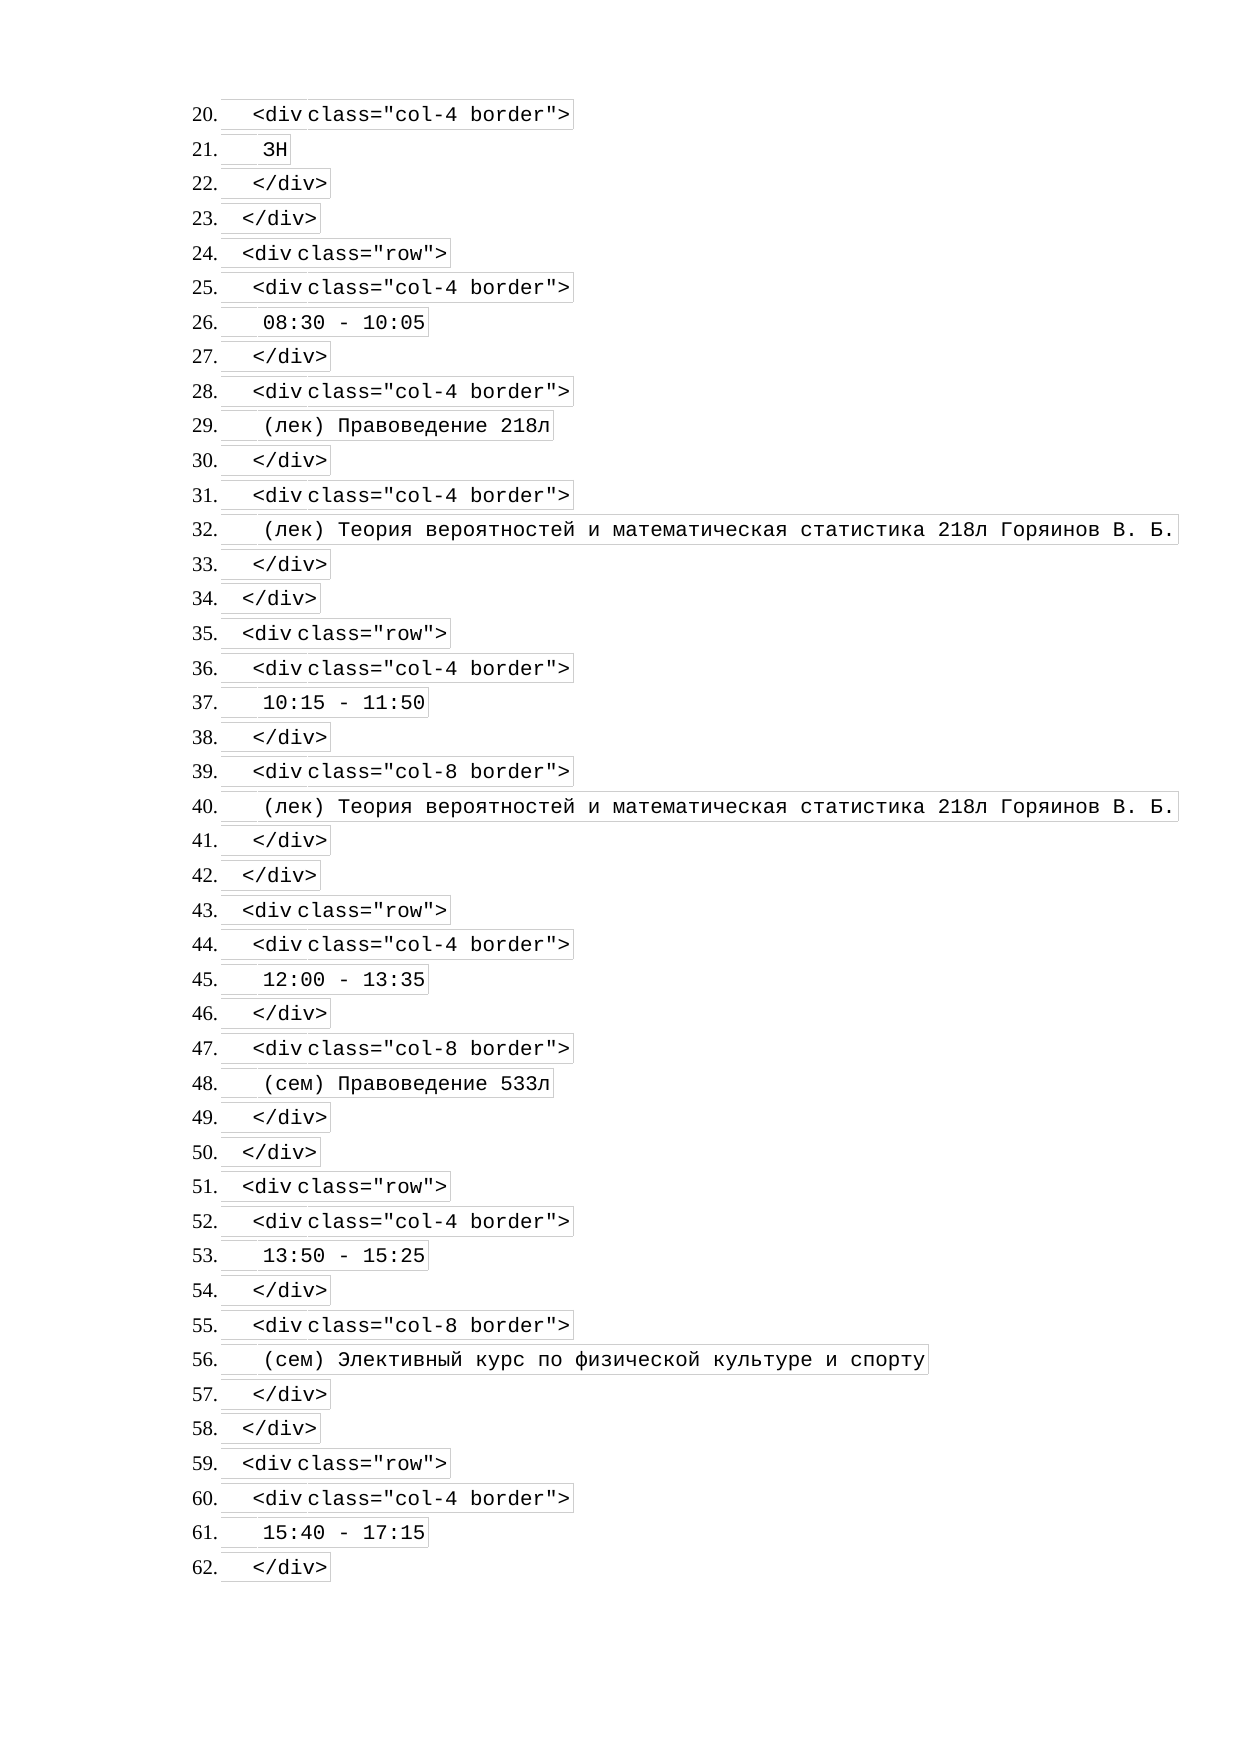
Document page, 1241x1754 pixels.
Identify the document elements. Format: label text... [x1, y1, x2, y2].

list [331, 722, 1181, 752]
list [451, 1171, 1181, 1201]
list [321, 1137, 1181, 1167]
list (лек) Правоведение 218л [192, 410, 553, 440]
list <div class="row"> [192, 1448, 450, 1478]
list [321, 583, 1181, 613]
list </div> [192, 860, 320, 890]
list <div class="col-8 border"> [192, 756, 573, 786]
list <div class="col-4 border"> [192, 99, 573, 129]
list </div> [192, 168, 330, 198]
list [451, 1448, 1181, 1478]
list [321, 203, 1181, 233]
list [429, 1240, 1181, 1270]
list </div> [192, 341, 330, 371]
list <div class="row"> [192, 1171, 450, 1201]
list [554, 1067, 1181, 1097]
list 10:15 - 11:50 [192, 687, 428, 717]
list </div> [192, 1137, 320, 1167]
list </div> [192, 583, 320, 613]
list (сем) Элективный курс по физической культуре и спорту [192, 1344, 928, 1374]
list 13:50 - 15:25 [192, 1240, 428, 1270]
list 08:30 - 10:05 [192, 307, 428, 337]
list 12:00 - 13:35 [192, 964, 428, 994]
list <div class="col-4 border"> [192, 376, 573, 406]
list [574, 99, 1181, 129]
list [331, 1379, 1181, 1409]
list [574, 1309, 1181, 1339]
list ЗН [192, 134, 290, 164]
list (лек) Теория вероятностей и математическая статистика 218л Горяинов В. Б. [192, 791, 1178, 821]
list [429, 1517, 1181, 1547]
list </div> [192, 549, 330, 579]
list [574, 652, 1181, 682]
list [429, 307, 1181, 337]
list <div class="row"> [192, 618, 450, 648]
list <div class="col-4 border"> [192, 1482, 573, 1512]
list [331, 168, 1181, 198]
list <div class="col-4 border"> [192, 929, 573, 959]
list <div class="col-4 border"> [192, 272, 573, 302]
list [554, 410, 1181, 440]
list [429, 964, 1181, 994]
list [929, 1344, 1181, 1374]
list [291, 134, 1181, 164]
list <div class="col-4 border"> [192, 479, 573, 509]
list <div class="col-8 border"> [192, 1309, 573, 1339]
list </div> [192, 998, 330, 1028]
list [331, 1552, 1181, 1582]
list </div> [192, 825, 330, 855]
list [574, 1206, 1181, 1236]
list [574, 272, 1181, 302]
list [574, 1482, 1181, 1512]
list </div> [192, 1275, 330, 1305]
list </div> [192, 722, 330, 752]
list <div class="row"> [192, 894, 450, 924]
list [331, 825, 1181, 855]
list </div> [192, 1552, 330, 1582]
list [451, 894, 1181, 924]
list </div> [192, 1102, 330, 1132]
list [331, 998, 1181, 1028]
list [574, 929, 1181, 959]
list <div class="col-4 border"> [192, 1206, 573, 1236]
list </div> [192, 445, 330, 475]
list </div> [192, 1413, 320, 1443]
list [331, 1102, 1181, 1132]
list 15:40 - 17:15 [192, 1517, 428, 1547]
list [451, 618, 1181, 648]
list (сем) Правоведение 533л [192, 1067, 553, 1097]
list [429, 687, 1181, 717]
list [574, 479, 1181, 509]
list [331, 445, 1181, 475]
list </div> [192, 1379, 330, 1409]
list </div> [192, 203, 320, 233]
list [451, 237, 1181, 267]
list [321, 860, 1181, 890]
list [574, 376, 1181, 406]
list [574, 756, 1181, 786]
list <div class="col-4 border"> [192, 652, 573, 682]
list <div class="row"> [192, 237, 450, 267]
list [574, 1033, 1181, 1063]
list [331, 549, 1181, 579]
list (лек) Теория вероятностей и математическая статистика 218л Горяинов В. Б. [192, 514, 1178, 544]
list [331, 1275, 1181, 1305]
list <div class="col-8 border"> [192, 1033, 573, 1063]
list [331, 341, 1181, 371]
list [321, 1413, 1181, 1443]
